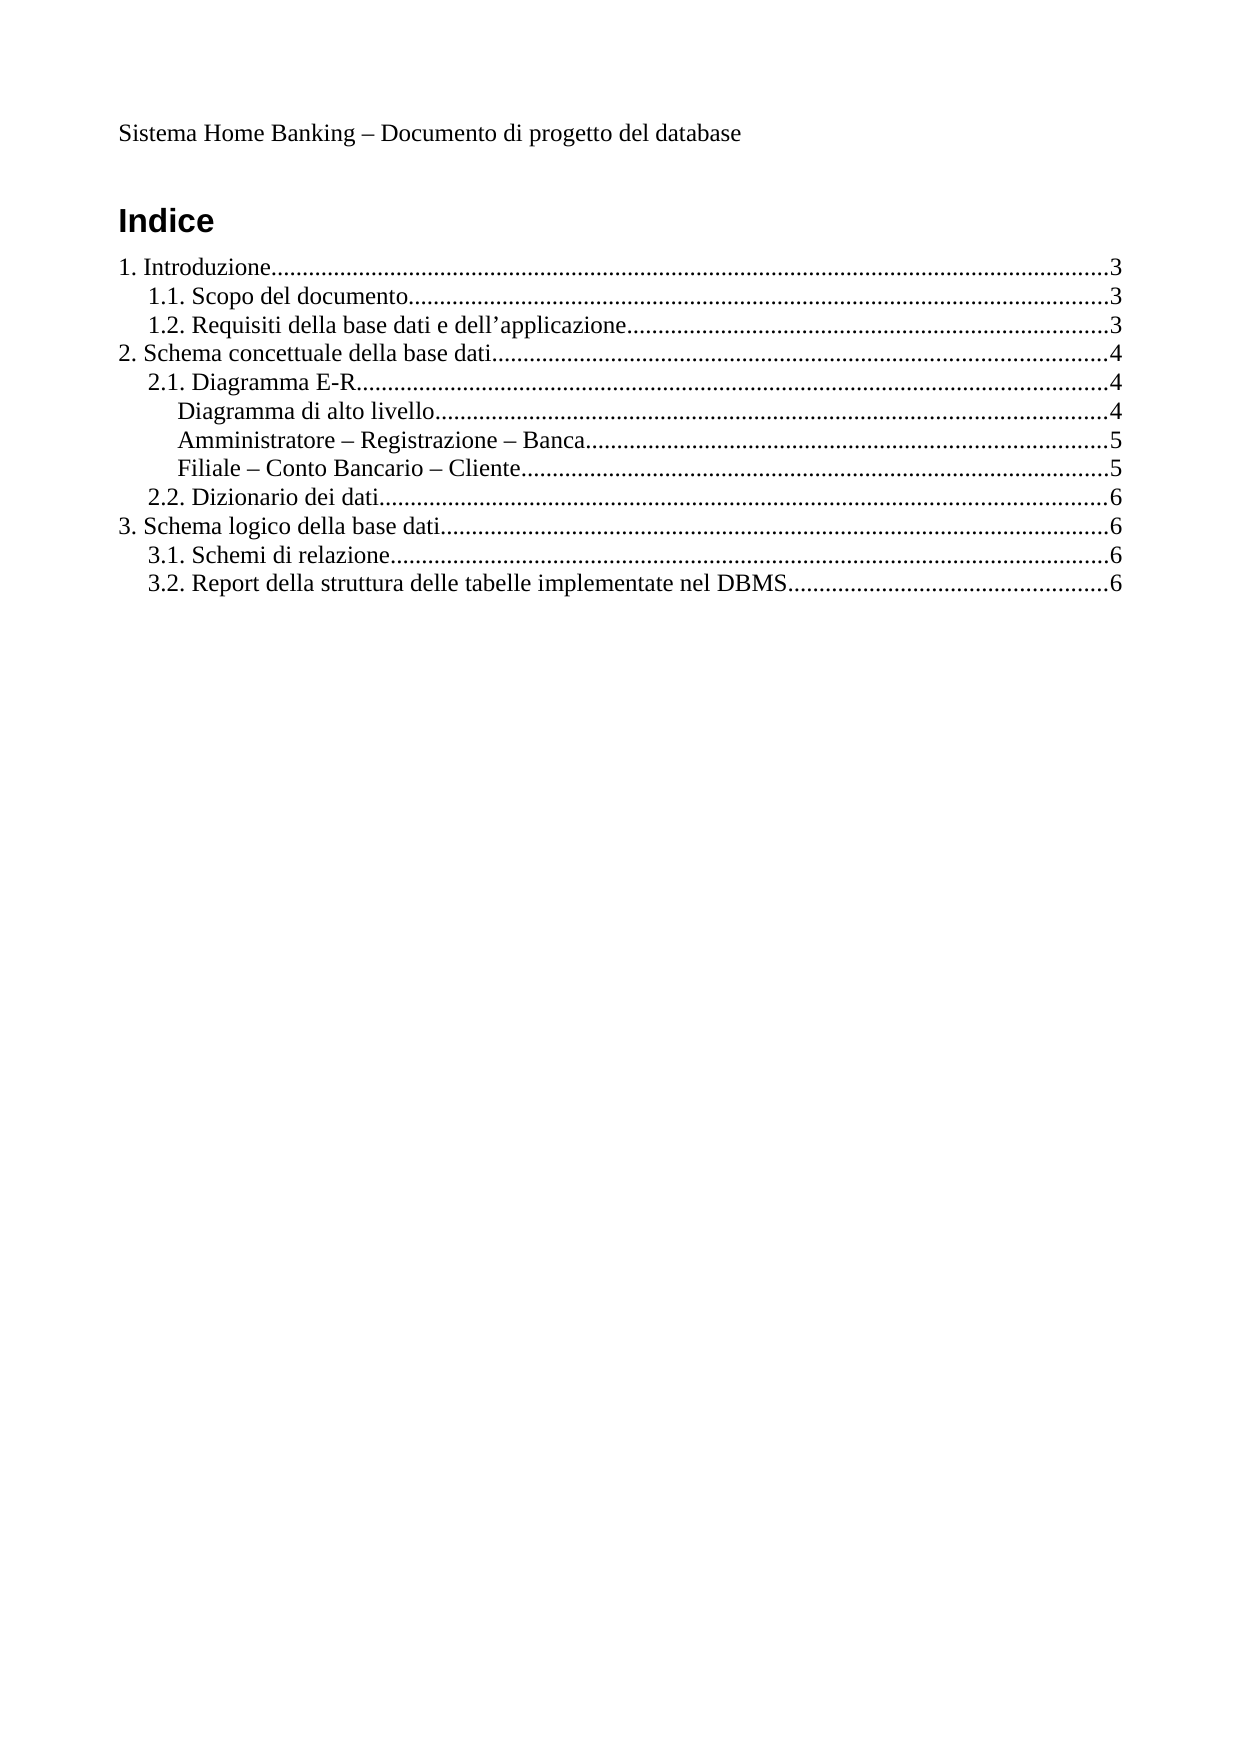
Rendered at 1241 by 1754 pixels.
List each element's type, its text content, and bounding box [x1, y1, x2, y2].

text 1.2. Requisiti della base dati e dell’applicazione 3 [148, 310, 1122, 338]
text 3. Schema logico della base dati 6 [118, 511, 1122, 540]
text 2. Schema concettuale della base dati 4 [118, 338, 1122, 367]
subtitle Indice [118, 201, 1122, 240]
text 2.1. Diagramma E-R 4 [148, 367, 1122, 396]
text 1.1. Scopo del documento 3 [148, 281, 1122, 310]
text Amministratore – Registrazione – Banca 5 [177, 425, 1122, 453]
text 3.1. Schemi di relazione 6 [148, 540, 1122, 568]
text 3.2. Report della struttura delle tabelle implementate nel DBMS 6 [148, 568, 1122, 597]
text Filiale – Conto Bancario – Cliente 5 [177, 453, 1122, 482]
text 1. Introduzione 3 [118, 252, 1122, 281]
text 2.2. Dizionario dei dati 6 [148, 482, 1122, 511]
text Diagramma di alto livello 4 [177, 396, 1122, 425]
